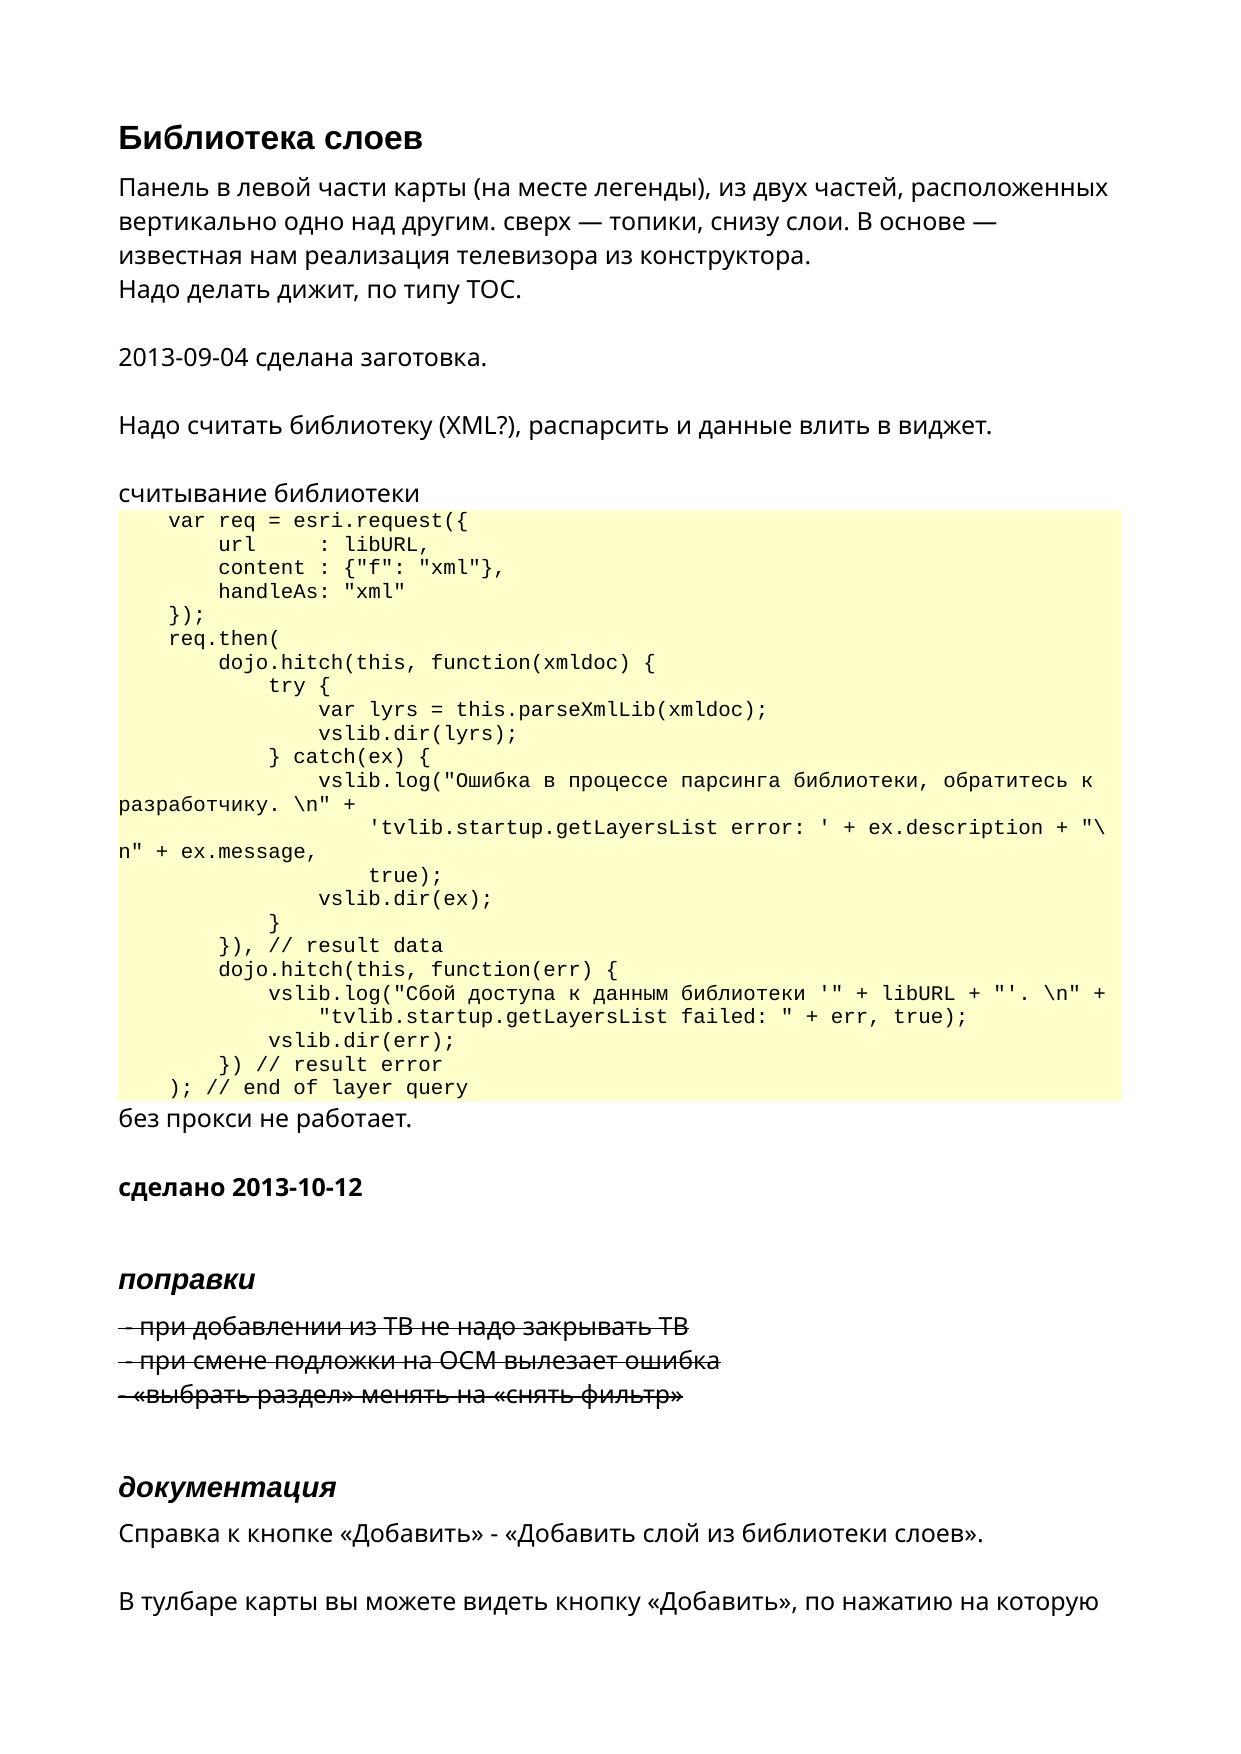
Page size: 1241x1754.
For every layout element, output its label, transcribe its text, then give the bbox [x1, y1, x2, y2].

text Надо считать библиотеку (XML?), распарсить и данные влить в виджет. [118, 408, 1122, 442]
subtitle Библиотека слоев [118, 118, 1122, 157]
text В тулбаре карты вы можете видеть кнопку «Добавить», по нажатию на которую [118, 1584, 1122, 1618]
text сделано 2013-10-12 [118, 1169, 1122, 1203]
subtitle поправки [118, 1262, 1122, 1296]
text 2013-09-04 сделана заготовка. [118, 339, 1122, 374]
text - при добавлении из ТВ не надо закрывать ТВ [118, 1308, 1122, 1342]
text Надо делать дижит, по типу TOC. [118, 271, 1122, 306]
text считывание библиотеки [118, 476, 1122, 510]
text без прокси не работает. [118, 1101, 1122, 1135]
text var req = esri.request({ url : libURL, content : {"f": "xml"}, handleAs: "xml" }); req.then( dojo.hitch(this, function(xmldoc) { try { var lyrs = this.parseXmlLib(xmldoc); vslib.dir(lyrs); } catch(ex) { vslib.log("Ошибка в процессе парсинга библиотеки, обратитесь к разработчику. \n" + 'tvlib.startup.getLayersList error: ' + ex.description + "\n" + ex.message, true); vslib.dir(ex); } }), // result data dojo.hitch(this, function(err) { vslib.log("Сбой доступа к данным библиотеки '" + libURL + "'. \n" + "tvlib.startup.getLayersList failed: " + err, true); vslib.dir(err); }) // result error ); // end of layer query [118, 510, 1122, 1101]
text Справка к кнопке «Добавить» - «Добавить слой из библиотеки слоев». [118, 1516, 1122, 1550]
text - при смене подложки на ОСМ вылезает ошибка [118, 1342, 1122, 1376]
text Панель в левой части карты (на месте легенды), из двух частей, расположенных вертикально одно над другим. сверх — топики, снизу слои. В основе — известная нам реализация телевизора из конструктора. [118, 169, 1122, 271]
subtitle документация [118, 1469, 1122, 1503]
text - «выбрать раздел» менять на «снять фильтр» [118, 1376, 1122, 1411]
